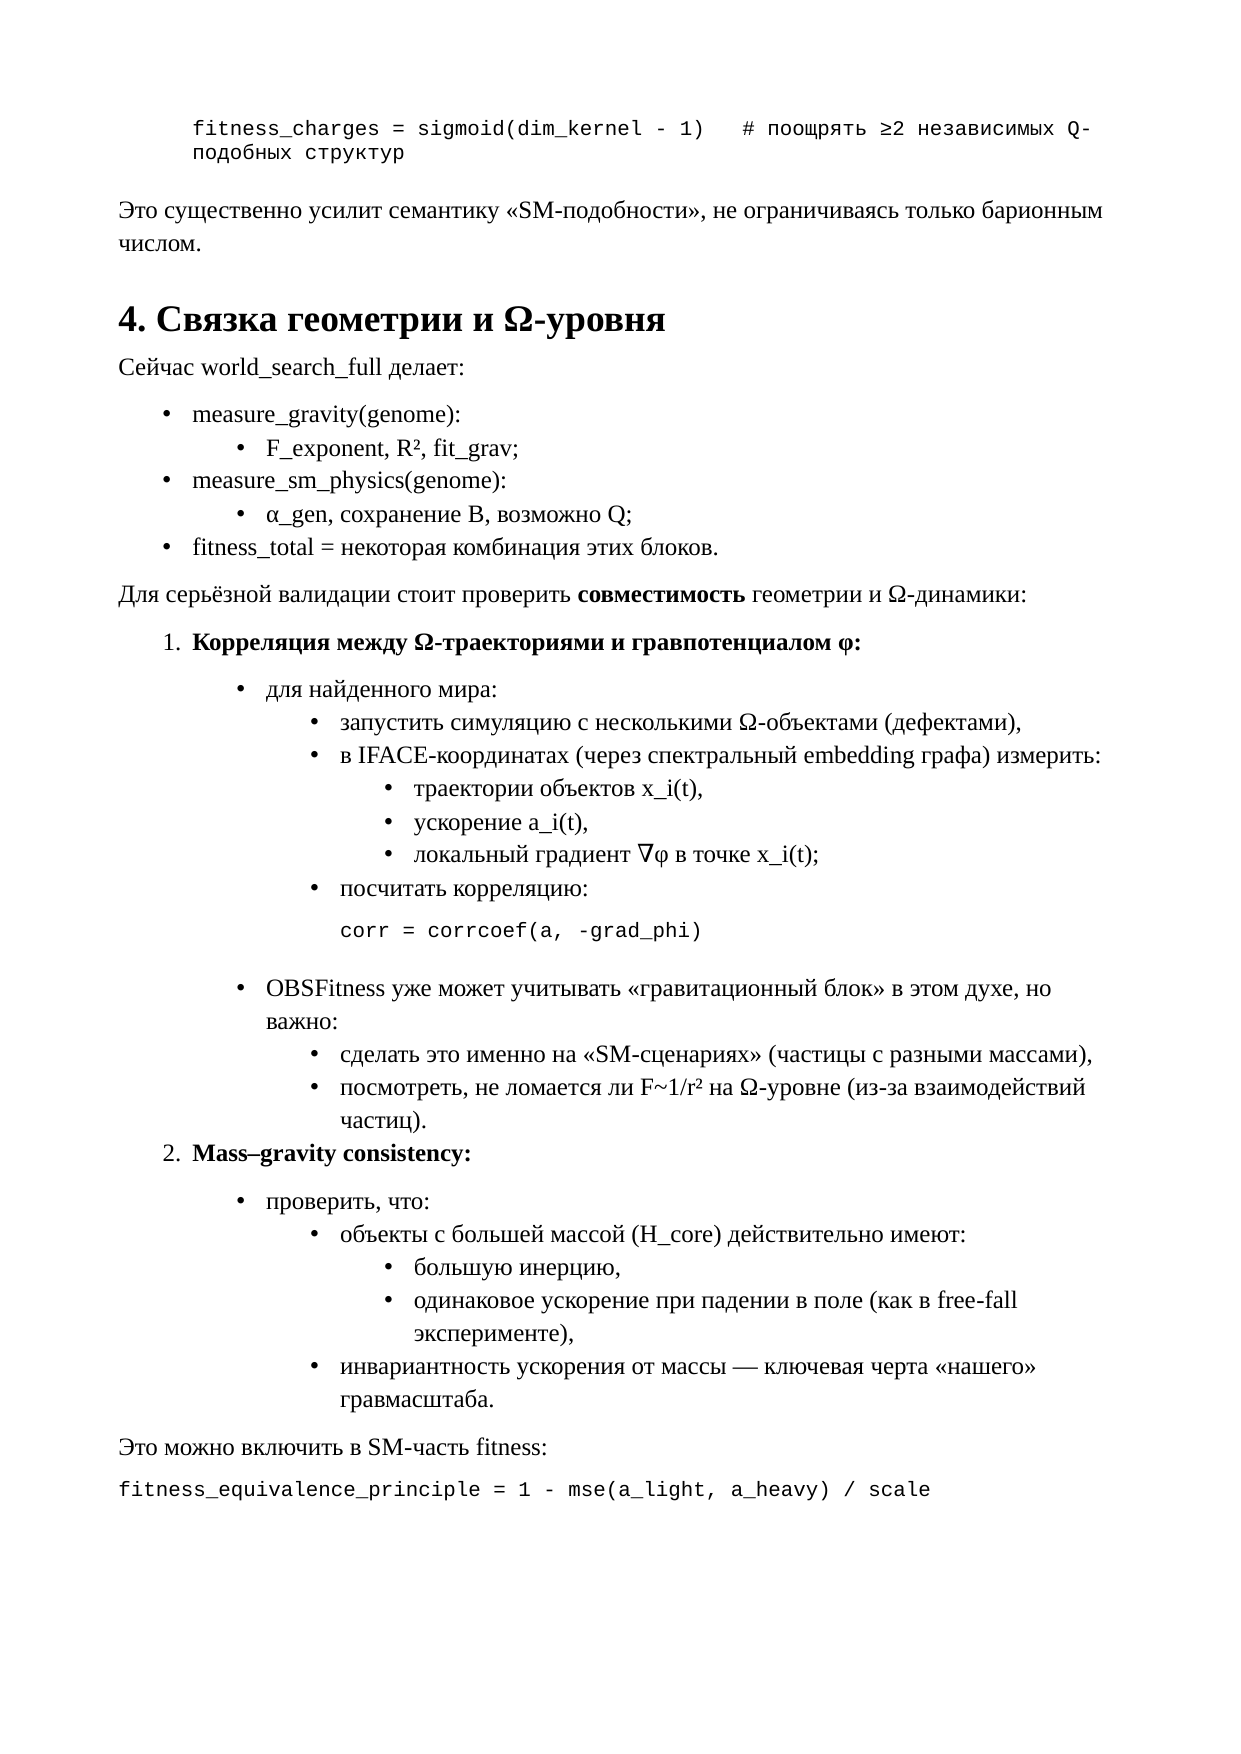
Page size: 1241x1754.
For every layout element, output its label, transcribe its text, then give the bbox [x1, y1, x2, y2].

list запустить симуляцию с несколькими Ω‑объектами (дефектами), [310, 707, 1122, 736]
subtitle 4. Связка геометрии и Ω‑уровня [118, 296, 1122, 339]
text Для серьёзной валидации стоит проверить совместимость геометрии и Ω‑динамики: [118, 579, 1122, 608]
list посчитать корреляцию: [310, 873, 1122, 901]
list для найденного мира: [236, 674, 1122, 703]
list локальный градиент ∇φ в точке x_i(t); [384, 839, 1122, 868]
list OBSFitness уже может учитывать «гравитационный блок» в этом духе, но важно: [236, 973, 1122, 1035]
list measure_sm_physics(genome): [162, 466, 1122, 494]
list α_gen, сохранение B, возможно Q; [236, 499, 1122, 527]
text fitness_equivalence_principle = 1 - mse(a_light, a_heavy) / scale [118, 1479, 1122, 1503]
list Mass–gravity consistency: [162, 1138, 1122, 1167]
text Это можно включить в SM‑часть fitness: [118, 1432, 1122, 1461]
list посмотреть, не ломается ли F~1/r² на Ω‑уровне (из‑за взаимодействий частиц). [310, 1072, 1122, 1134]
list fitness_charges = sigmoid(dim_kernel - 1) # поощрять ≥2 независимых Q-подобных структур [162, 118, 1122, 165]
list проверить, что: [236, 1186, 1122, 1215]
list Корреляция между Ω‑траекториями и гравпотенциалом φ: [162, 627, 1122, 656]
text Сейчас world_search_full делает: [118, 352, 1122, 381]
list инвариантность ускорения от массы — ключевая черта «нашего» гравмасштаба. [310, 1351, 1122, 1413]
list ускорение a_i(t), [384, 807, 1122, 835]
text Это существенно усилит семантику «SM-подобности», не ограничиваясь только барионным числом. [118, 195, 1122, 257]
list в IFACE‑координатах (через спектральный embedding графа) измерить: [310, 741, 1122, 769]
list траектории объектов x_i(t), [384, 773, 1122, 802]
list F_exponent, R², fit_grav; [236, 433, 1122, 461]
list сделать это именно на «SM‑сценариях» (частицы с разными массами), [310, 1039, 1122, 1068]
list measure_gravity(genome): [162, 399, 1122, 428]
list одинаковое ускорение при падении в поле (как в free‑fall эксперименте), [384, 1285, 1122, 1347]
list fitness_total = некоторая комбинация этих блоков. [162, 532, 1122, 560]
list corr = corrcoef(a, -grad_phi) [310, 920, 1122, 944]
list объекты с большей массой (H_core) действительно имеют: [310, 1219, 1122, 1248]
list большую инерцию, [384, 1252, 1122, 1281]
